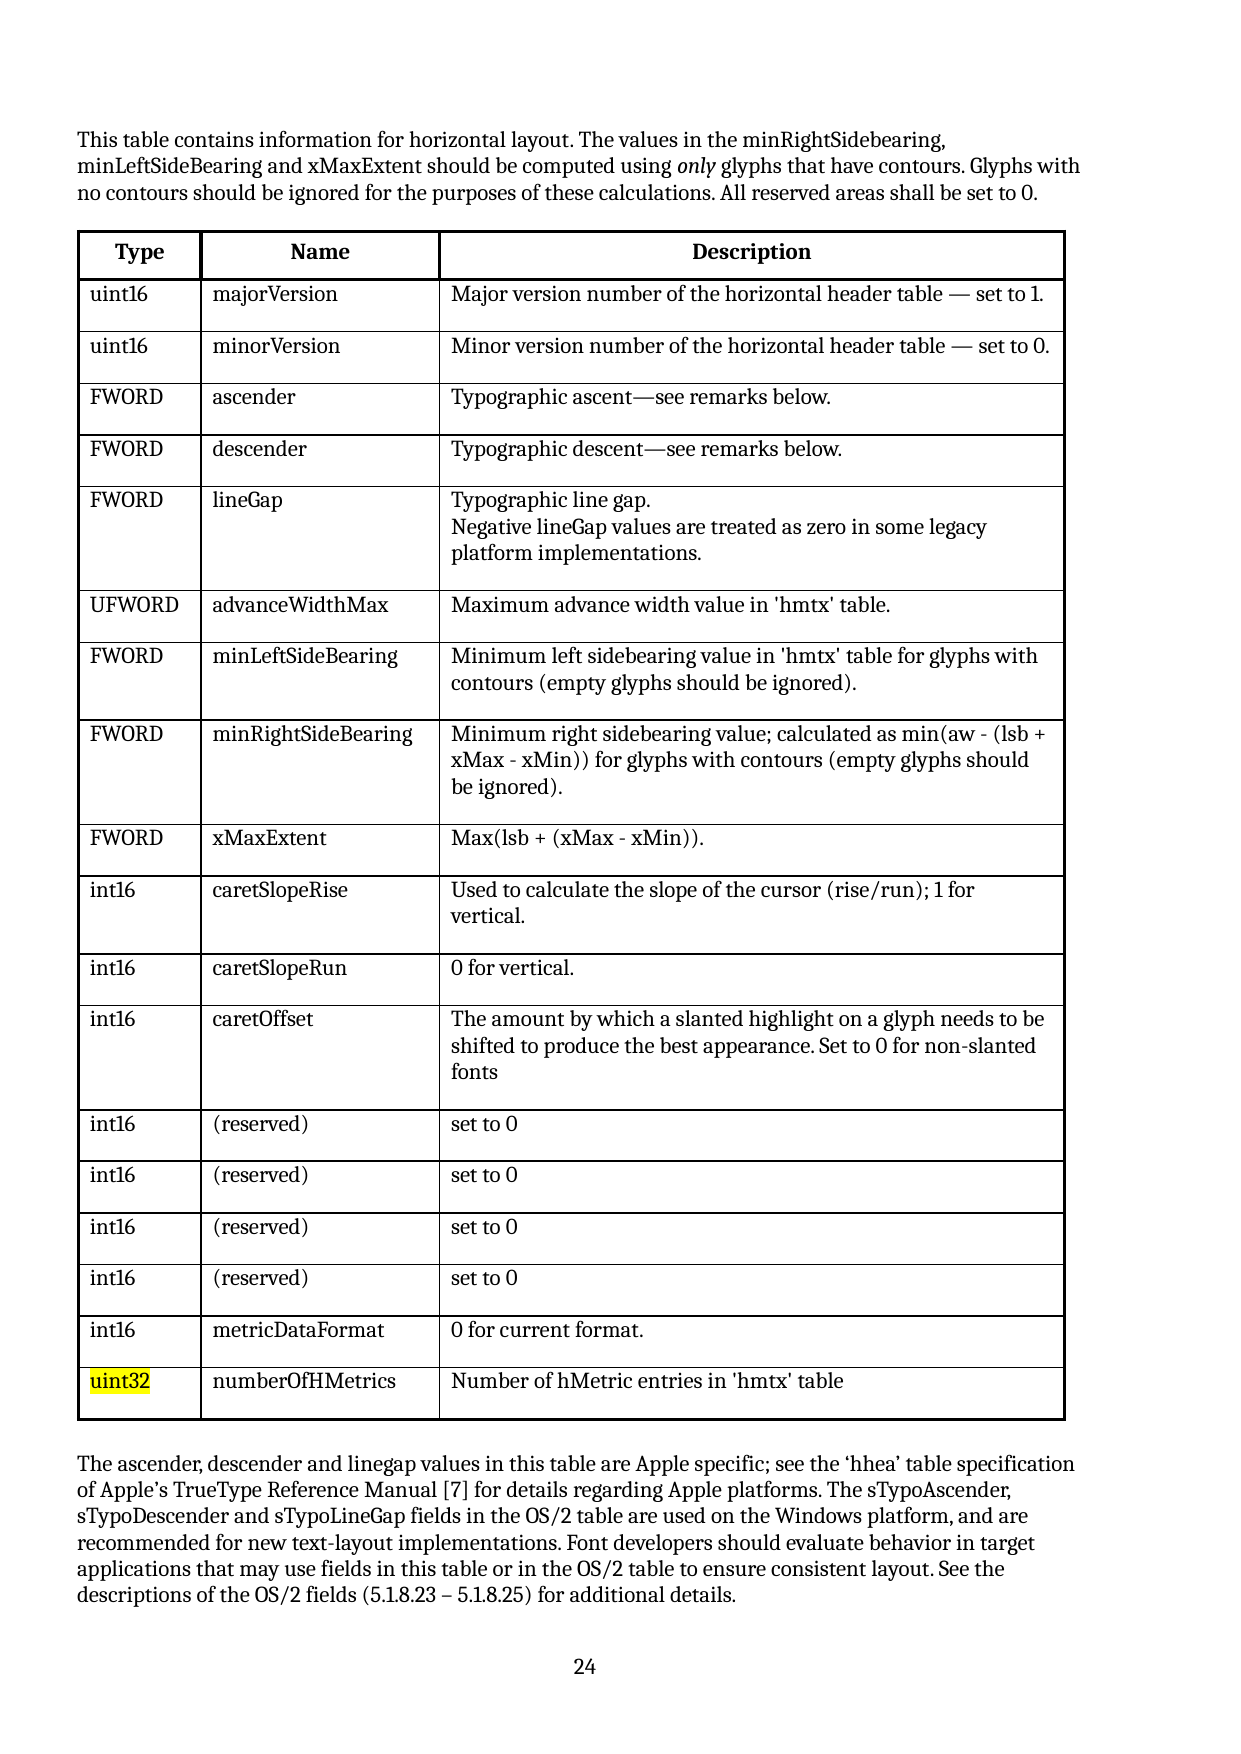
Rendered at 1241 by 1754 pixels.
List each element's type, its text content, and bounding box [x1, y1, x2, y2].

table_cell The amount by which a slanted highlight on a glyph needs to be shifted to produce the best appearance. Set to 0 for non-slanted fonts [440, 1006, 1063, 1109]
table_cell caretSlopeRise [202, 877, 439, 953]
table_cell Minimum left sidebearing value in 'hmtx' table for glyphs with contours (empty glyphs should be ignored). [440, 643, 1063, 719]
table_cell numberOfHMetrics [202, 1368, 439, 1418]
table_cell Minor version number of the horizontal header table — set to 0. [440, 332, 1063, 382]
table_cell set to 0 [440, 1162, 1063, 1212]
table_cell FWORD [80, 643, 200, 719]
table_header Name [203, 233, 438, 278]
table_cell descender [202, 436, 439, 486]
table_cell Major version number of the horizontal header table — set to 1. [440, 281, 1063, 331]
table_cell majorVersion [202, 281, 439, 331]
table_cell ascender [202, 384, 439, 434]
table_cell (reserved) [202, 1265, 439, 1315]
table_cell Used to calculate the slope of the cursor (rise/run); 1 for vertical. [440, 877, 1063, 953]
table_cell UFWORD [80, 591, 200, 641]
table_cell lineGap [202, 487, 439, 590]
table_cell int16 [80, 1006, 200, 1109]
table_cell minorVersion [202, 332, 439, 382]
table_cell (reserved) [202, 1162, 439, 1212]
table_cell Maximum advance width value in 'hmtx' table. [440, 591, 1063, 641]
table_cell (reserved) [202, 1111, 439, 1160]
table_cell xMaxExtent [202, 825, 439, 875]
table_cell int16 [80, 877, 200, 953]
table_cell uint16 [80, 332, 200, 382]
table_cell metricDataFormat [202, 1317, 439, 1367]
table_header Type [80, 233, 199, 278]
table_cell Typographic line gap. Negative lineGap values are treated as zero in some legacy platform implementations. [440, 487, 1063, 590]
table_cell FWORD [80, 384, 200, 434]
table_cell int16 [80, 1265, 200, 1315]
table_cell caretSlopeRun [202, 955, 439, 1004]
table_cell set to 0 [440, 1111, 1063, 1160]
table_cell set to 0 [440, 1214, 1063, 1263]
table_cell uint32 [80, 1368, 200, 1418]
table_cell set to 0 [440, 1265, 1063, 1315]
table_cell (reserved) [202, 1214, 439, 1263]
text The ascender, descender and linegap values in this table are Apple specific; see the ‘hhea’ table specification of Apple’s TrueType Reference Manual [7] for details regarding Apple platforms. The sTypoAscender, sTypoDescender and sTypoLineGap fields in the OS/2 table are used on the Windows platform, and are recommended for new text-layout implementations. Font developers should evaluate behavior in target applications that may use fields in this table or in the OS/2 table to ensure consistent layout. See the descriptions of the OS/2 fields (5.1.8.23 – 5.1.8.25) for additional details. [77, 1451, 1093, 1609]
table_cell FWORD [80, 487, 200, 590]
table_cell advanceWidthMax [202, 591, 439, 641]
table_cell Typographic ascent—see remarks below. [440, 384, 1063, 434]
table_cell Number of hMetric entries in 'hmtx' table [440, 1368, 1063, 1418]
table_cell minRightSideBearing [202, 721, 439, 823]
table_cell int16 [80, 1317, 200, 1367]
table_cell FWORD [80, 436, 200, 486]
table_cell int16 [80, 1111, 200, 1160]
table_cell uint16 [80, 281, 200, 331]
table_cell FWORD [80, 825, 200, 875]
table_cell FWORD [80, 721, 200, 823]
table_cell int16 [80, 1162, 200, 1212]
table_cell 0 for current format. [440, 1317, 1063, 1367]
table_cell caretOffset [202, 1006, 439, 1109]
text This table contains information for horizontal layout. The values in the minRightSidebearing, minLeftSideBearing and xMaxExtent should be computed using only glyphs that have contours. Glyphs with no contours should be ignored for the purposes of these calculations. All reserved areas shall be set to 0. [77, 127, 1093, 206]
table_cell int16 [80, 955, 200, 1004]
table_cell minLeftSideBearing [202, 643, 439, 719]
table_cell 0 for vertical. [440, 955, 1063, 1004]
table_cell Max(lsb + (xMax - xMin)). [440, 825, 1063, 875]
table_cell Typographic descent—see remarks below. [440, 436, 1063, 486]
table_cell Minimum right sidebearing value; calculated as min(aw - (lsb + xMax - xMin)) for glyphs with contours (empty glyphs should be ignored). [440, 721, 1063, 823]
table_cell int16 [80, 1214, 200, 1263]
table_header Description [441, 233, 1063, 278]
